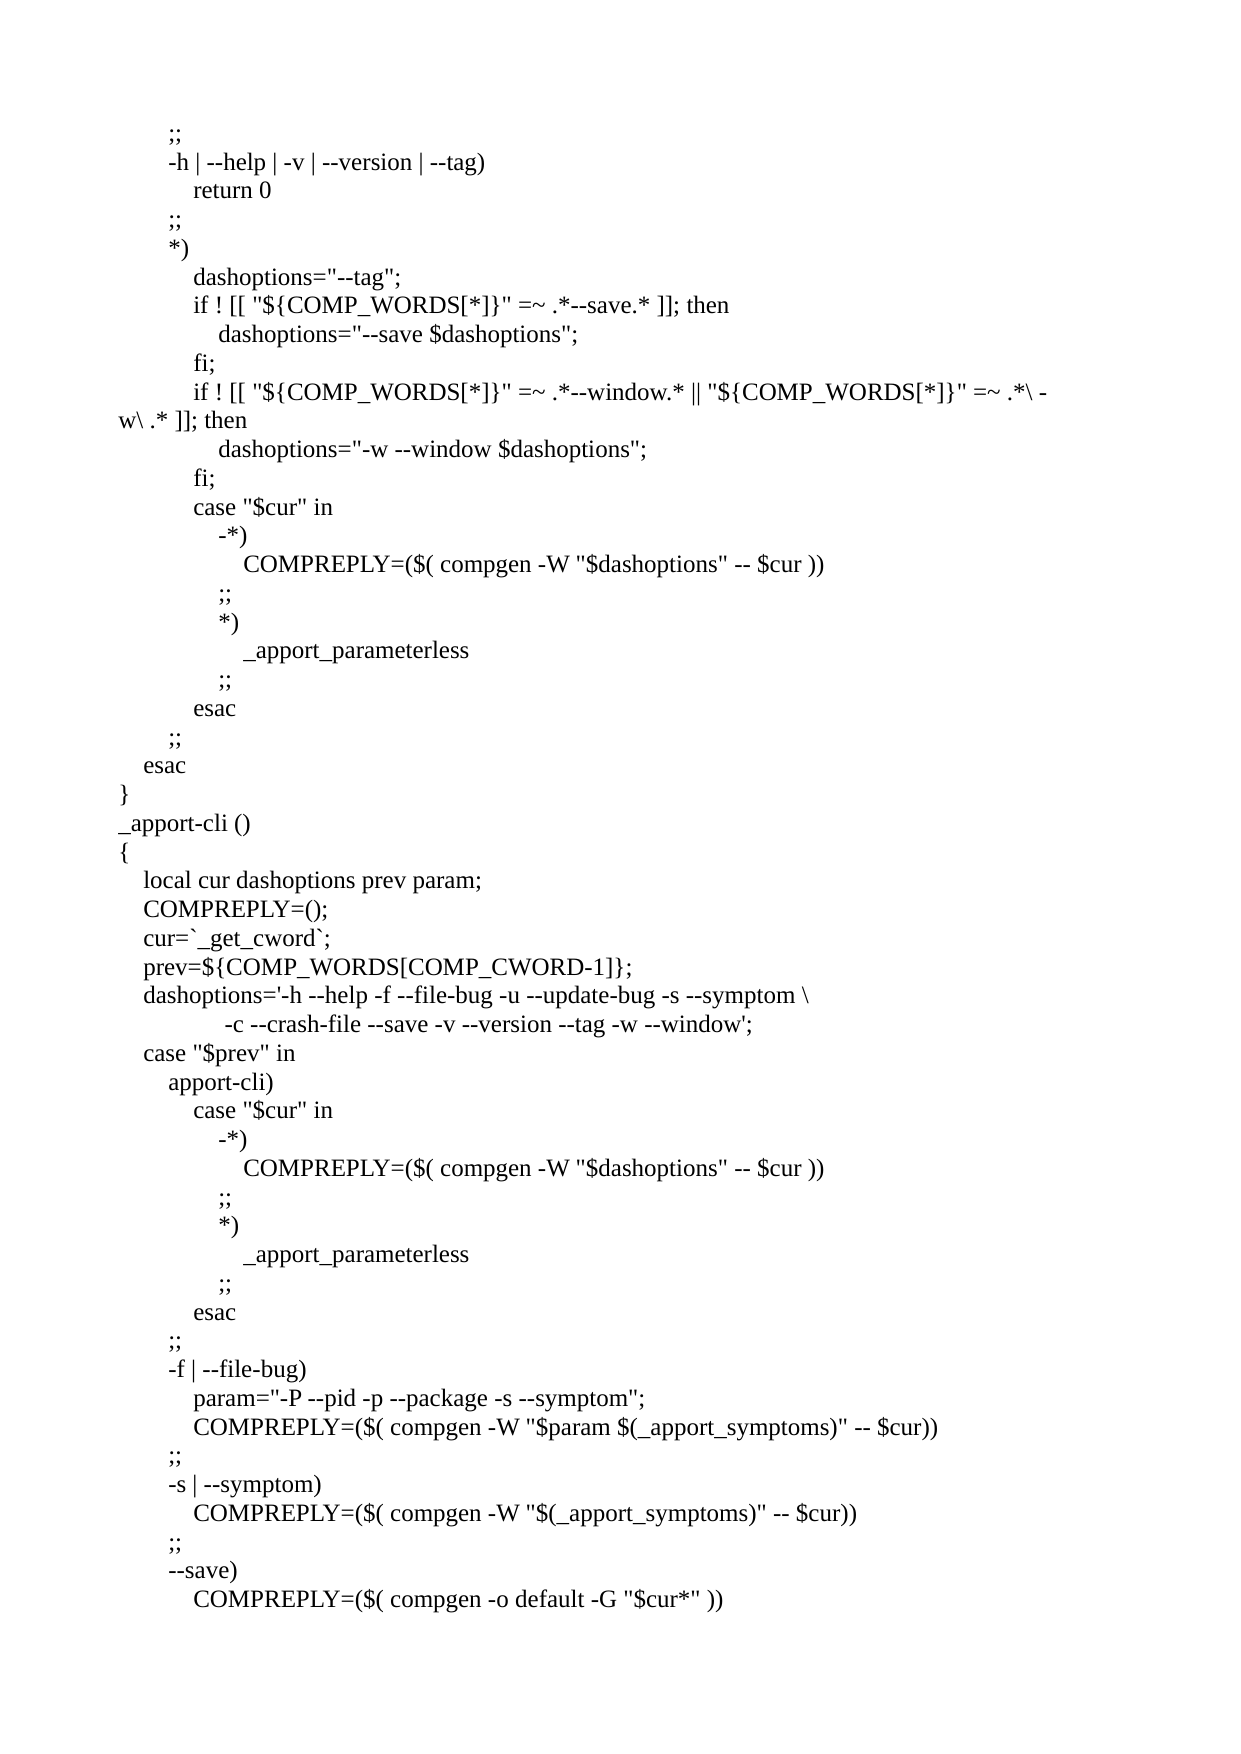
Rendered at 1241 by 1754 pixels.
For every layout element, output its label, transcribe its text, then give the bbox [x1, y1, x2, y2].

text -h | --help | -v | --version | --tag) [118, 147, 1122, 176]
text COMPREPLY=($( compgen -o default -G "$cur*" )) [118, 1584, 1122, 1613]
text ;; [118, 1441, 1122, 1469]
text ;; [118, 664, 1122, 693]
text fi; [118, 463, 1122, 492]
text *) [118, 233, 1122, 262]
text dashoptions="-w --window $dashoptions"; [118, 434, 1122, 463]
text COMPREPLY=($( compgen -W "$dashoptions" -- $cur )) [118, 549, 1122, 578]
text cur=`_get_cword`; [118, 923, 1122, 952]
text dashoptions="--save $dashoptions"; [118, 319, 1122, 348]
text --save) [118, 1556, 1122, 1584]
text COMPREPLY=(); [118, 894, 1122, 923]
text if ! [[ "${COMP_WORDS[*]}" =~ .*--window.* || "${COMP_WORDS[*]}" =~ .*\ -w\ .* ]]; then [118, 377, 1122, 434]
text -s | --symptom) [118, 1469, 1122, 1498]
text { [118, 837, 1122, 866]
text ;; [118, 722, 1122, 751]
text ;; [118, 1527, 1122, 1556]
text case "$cur" in [118, 492, 1122, 521]
text param="-P --pid -p --package -s --symptom"; [118, 1383, 1122, 1412]
text ;; [118, 204, 1122, 233]
text COMPREPLY=($( compgen -W "$dashoptions" -- $cur )) [118, 1153, 1122, 1182]
text local cur dashoptions prev param; [118, 866, 1122, 894]
text dashoptions="--tag"; [118, 262, 1122, 291]
text apport-cli) [118, 1067, 1122, 1096]
text prev=${COMP_WORDS[COMP_CWORD-1]}; [118, 952, 1122, 981]
text ;; [118, 118, 1122, 147]
text -*) [118, 521, 1122, 549]
text return 0 [118, 176, 1122, 204]
text -f | --file-bug) [118, 1354, 1122, 1383]
text esac [118, 1297, 1122, 1326]
text esac [118, 693, 1122, 722]
text _apport-cli () [118, 808, 1122, 837]
text _apport_parameterless [118, 636, 1122, 664]
text dashoptions='-h --help -f --file-bug -u --update-bug -s --symptom \ [118, 981, 1122, 1009]
text COMPREPLY=($( compgen -W "$param $(_apport_symptoms)" -- $cur)) [118, 1412, 1122, 1441]
text COMPREPLY=($( compgen -W "$(_apport_symptoms)" -- $cur)) [118, 1498, 1122, 1527]
text case "$cur" in [118, 1096, 1122, 1124]
text -c --crash-file --save -v --version --tag -w --window'; [118, 1009, 1122, 1038]
text *) [118, 607, 1122, 636]
text ;; [118, 1326, 1122, 1354]
text *) [118, 1211, 1122, 1239]
text if ! [[ "${COMP_WORDS[*]}" =~ .*--save.* ]]; then [118, 291, 1122, 319]
text ;; [118, 578, 1122, 607]
text ;; [118, 1268, 1122, 1297]
text ;; [118, 1182, 1122, 1211]
text } [118, 779, 1122, 808]
text case "$prev" in [118, 1038, 1122, 1067]
text -*) [118, 1124, 1122, 1153]
text esac [118, 751, 1122, 779]
text _apport_parameterless [118, 1239, 1122, 1268]
text fi; [118, 348, 1122, 377]
